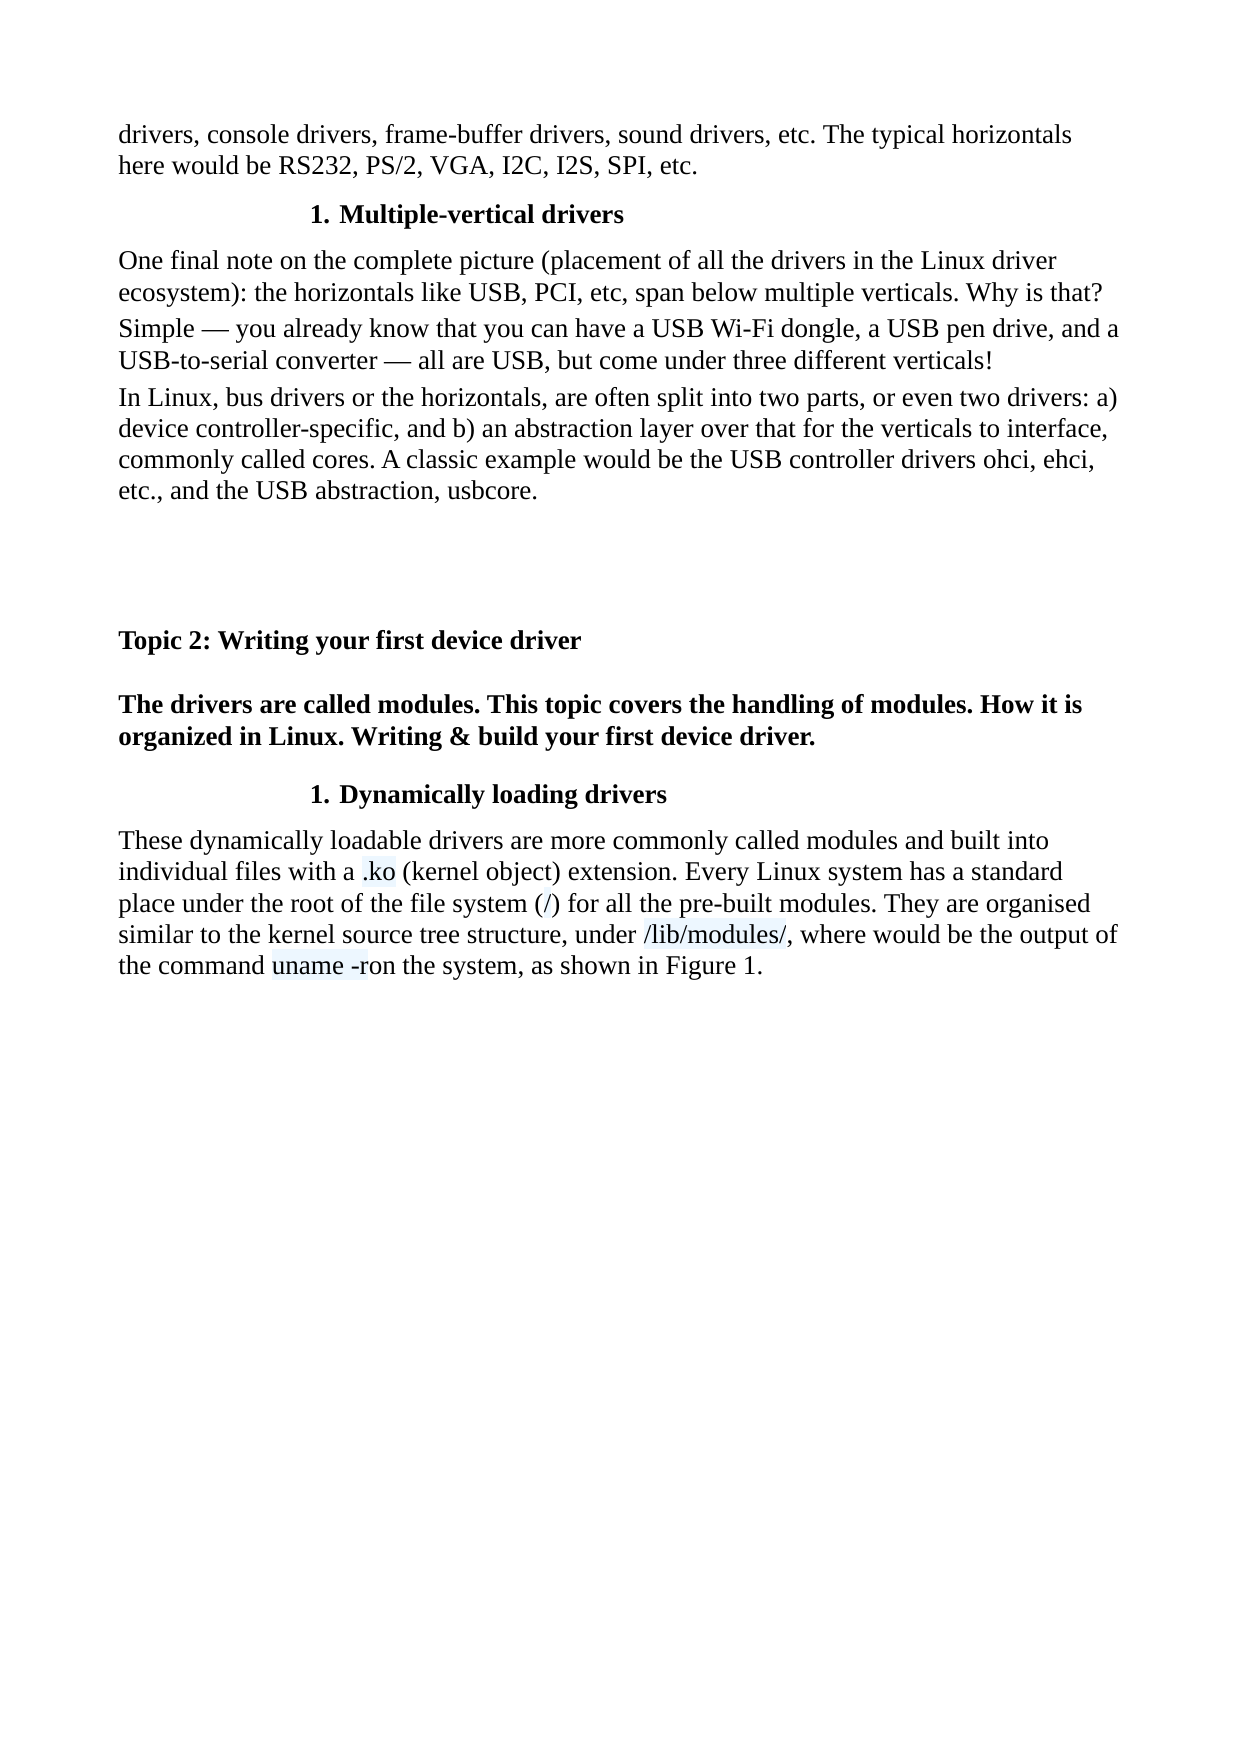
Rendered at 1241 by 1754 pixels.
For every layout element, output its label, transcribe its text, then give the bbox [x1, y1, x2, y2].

subtitle Topic 2: Writing your first device driver [118, 624, 1122, 655]
text These dynamically loadable drivers are more commonly called modules and built into individual files with a .ko (kernel object) extension. Every Linux system has a standard place under the root of the file system (/) for all the pre-built modules. They are organised similar to the kernel source tree structure, under /lib/modules/, where would be the output of the command uname -ron the system, as shown in Figure 1. [118, 824, 1122, 980]
subtitle Dynamically loading drivers [309, 778, 1122, 809]
text drivers, console drivers, frame-buffer drivers, sound drivers, etc. The typical horizontals here would be RS232, PS/2, VGA, I2C, I2S, SPI, etc. [118, 118, 1122, 180]
text In Linux, bus drivers or the horizontals, are often split into two parts, or even two drivers: a) device controller-specific, and b) an abstraction layer over that for the verticals to interface, commonly called cores. A classic example would be the USB controller drivers ohci, ehci, etc., and the USB abstraction, usbcore. [118, 381, 1122, 505]
subtitle The drivers are called modules. This topic covers the handling of modules. How it is organized in Linux. Writing & build your first device driver. [118, 688, 1122, 751]
text Simple — you already know that you can have a USB Wi-Fi dongle, a USB pen drive, and a USB-to-serial converter — all are USB, but come under three different verticals! [118, 313, 1122, 375]
text One final note on the complete picture (placement of all the drivers in the Linux driver ecosystem): the horizontals like USB, PCI, etc, span below multiple verticals. Why is that? [118, 244, 1122, 307]
subtitle Multiple-vertical drivers [309, 198, 1122, 229]
